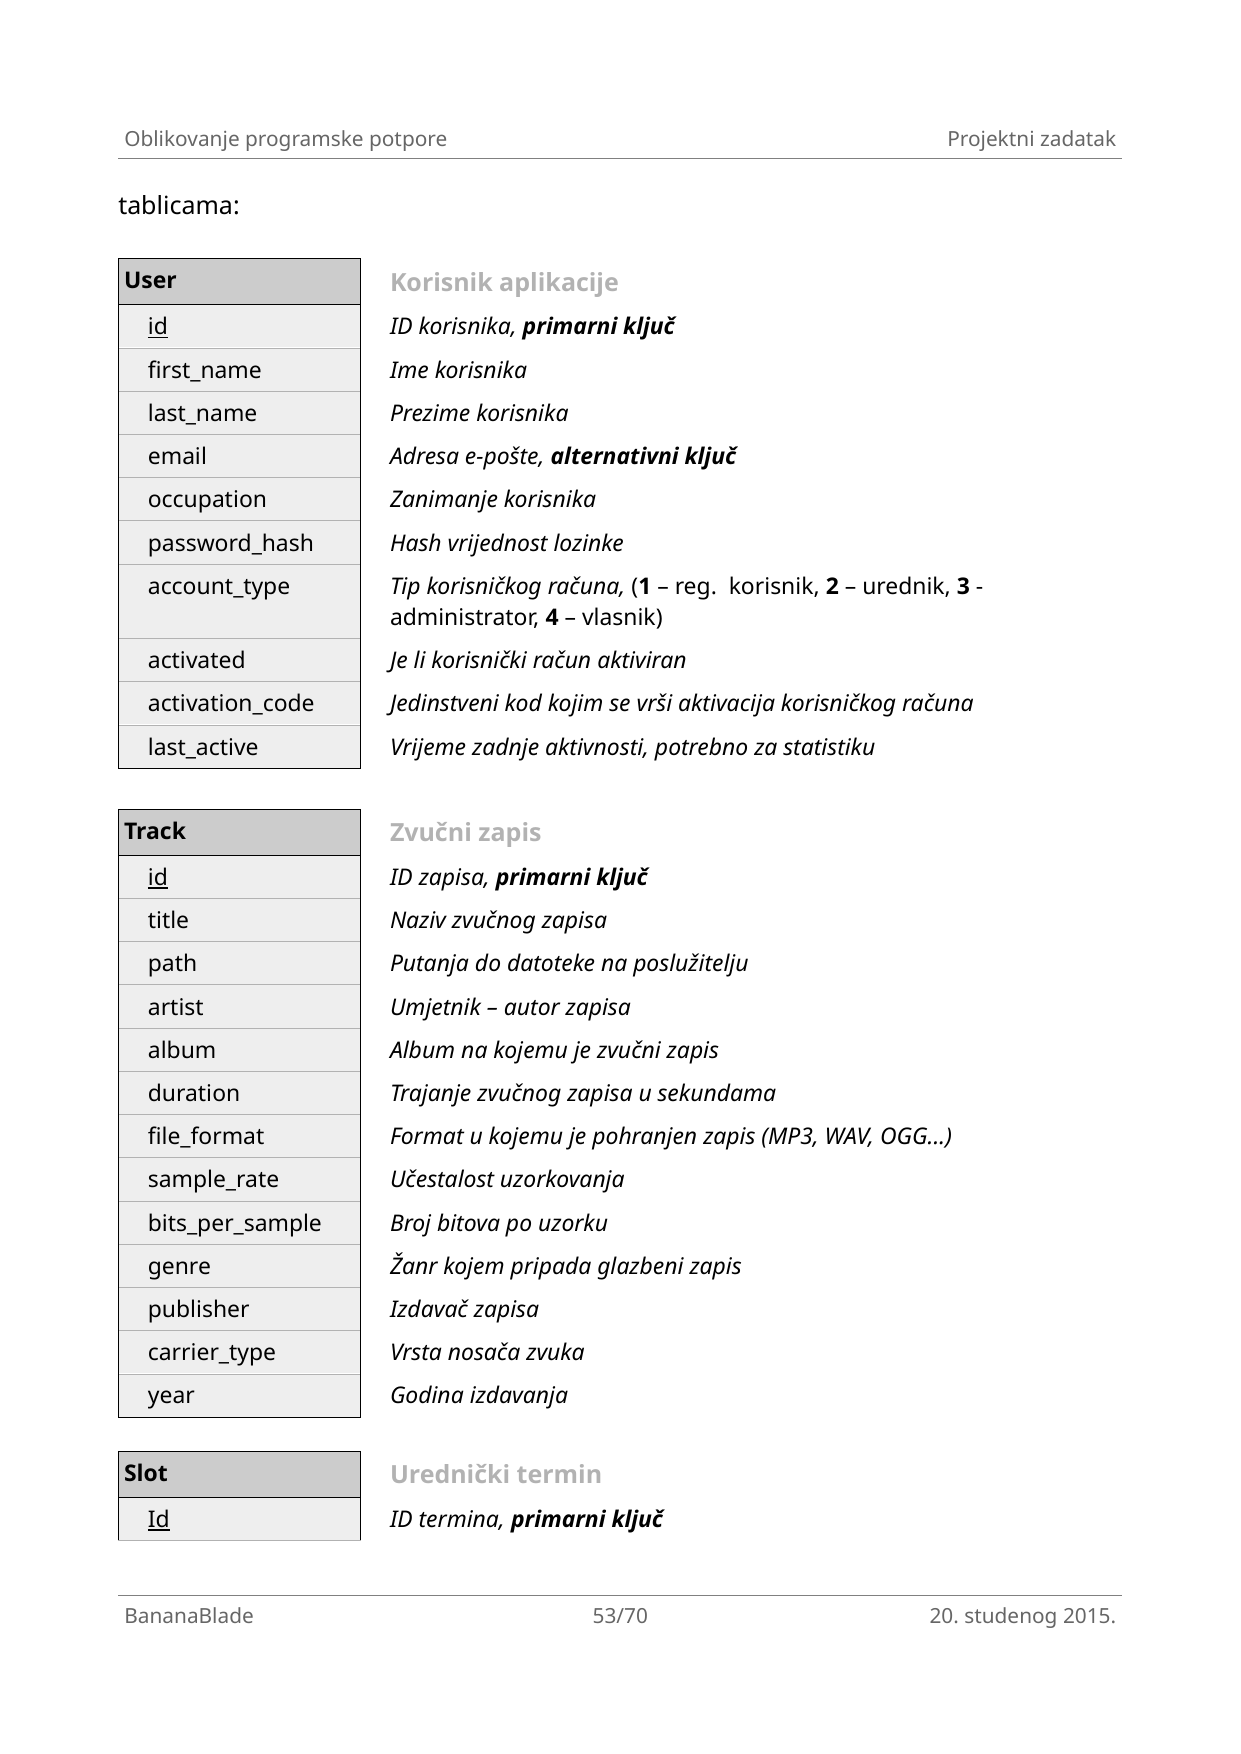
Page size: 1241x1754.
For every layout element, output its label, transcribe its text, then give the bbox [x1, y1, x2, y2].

table_cell sample_rate [119, 1158, 360, 1201]
table_cell Putanja do datoteke na poslužitelju [361, 941, 1123, 984]
table_cell Trajanje zvučnog zapisa u sekundama [361, 1071, 1123, 1114]
table_cell Umjetnik – autor zapisa [361, 984, 1123, 1028]
table_cell Izdavač zapisa [361, 1287, 1123, 1330]
table_cell id [119, 856, 360, 898]
table_cell path [119, 942, 360, 984]
table_cell album [119, 1029, 360, 1071]
table_cell year [119, 1375, 360, 1417]
table_cell Jedinstveni kod kojim se vrši aktivacija korisničkog računa [361, 681, 1123, 724]
table_cell Zanimanje korisnika [361, 477, 1123, 520]
table_cell Adresa e-pošte, alternativni ključ [361, 434, 1123, 477]
table_cell Je li korisnički račun aktiviran [361, 638, 1123, 681]
text tablicama: [118, 188, 1122, 222]
table_cell genre [119, 1245, 360, 1287]
table_cell Naziv zvučnog zapisa [361, 898, 1123, 941]
table_header Track [119, 810, 360, 855]
table_cell Format u kojemu je pohranjen zapis (MP3, WAV, OGG...) [361, 1114, 1123, 1157]
table_cell activated [119, 639, 360, 681]
table_cell Vrijeme zadnje aktivnosti, potrebno za statistiku [361, 725, 1123, 768]
table_cell activation_code [119, 682, 360, 724]
table_header Korisnik aplikacije [361, 258, 1123, 304]
table_cell ID zapisa, primarni ključ [361, 855, 1123, 898]
table_cell ID termina, primarni ključ [361, 1497, 1123, 1540]
table_cell Žanr kojem pripada glazbeni zapis [361, 1244, 1123, 1287]
table_cell last_active [119, 726, 360, 768]
table_cell Id [119, 1498, 360, 1540]
table_cell Učestalost uzorkovanja [361, 1157, 1123, 1201]
table_cell bits_per_sample [119, 1202, 360, 1244]
table_cell last_name [119, 392, 360, 434]
table_cell carrier_type [119, 1331, 360, 1373]
table_cell Godina izdavanja [361, 1374, 1123, 1417]
table_cell Broj bitova po uzorku [361, 1201, 1123, 1244]
table_cell file_format [119, 1115, 360, 1157]
table_header User [119, 259, 360, 304]
table_cell Ime korisnika [361, 348, 1123, 391]
table_cell Vrsta nosača zvuka [361, 1330, 1123, 1373]
table_cell account_type [119, 565, 360, 638]
table_cell email [119, 435, 360, 477]
table_cell occupation [119, 478, 360, 520]
table_cell Prezime korisnika [361, 391, 1123, 434]
table_cell artist [119, 985, 360, 1028]
table_header Urednički termin [361, 1451, 1123, 1497]
table_cell first_name [119, 349, 360, 391]
table_header Zvučni zapis [361, 809, 1123, 855]
table_cell publisher [119, 1288, 360, 1330]
table_cell duration [119, 1072, 360, 1114]
table_cell title [119, 899, 360, 941]
table_header Slot [119, 1452, 360, 1497]
table_cell id [119, 305, 360, 347]
table_cell password_hash [119, 521, 360, 564]
table_cell Album na kojemu je zvučni zapis [361, 1028, 1123, 1071]
table_cell Tip korisničkog računa, (1 – reg. korisnik, 2 – urednik, 3 - administrator, 4 – vlasnik) [361, 564, 1123, 638]
table_cell ID korisnika, primarni ključ [361, 304, 1123, 347]
table_cell Hash vrijednost lozinke [361, 520, 1123, 564]
